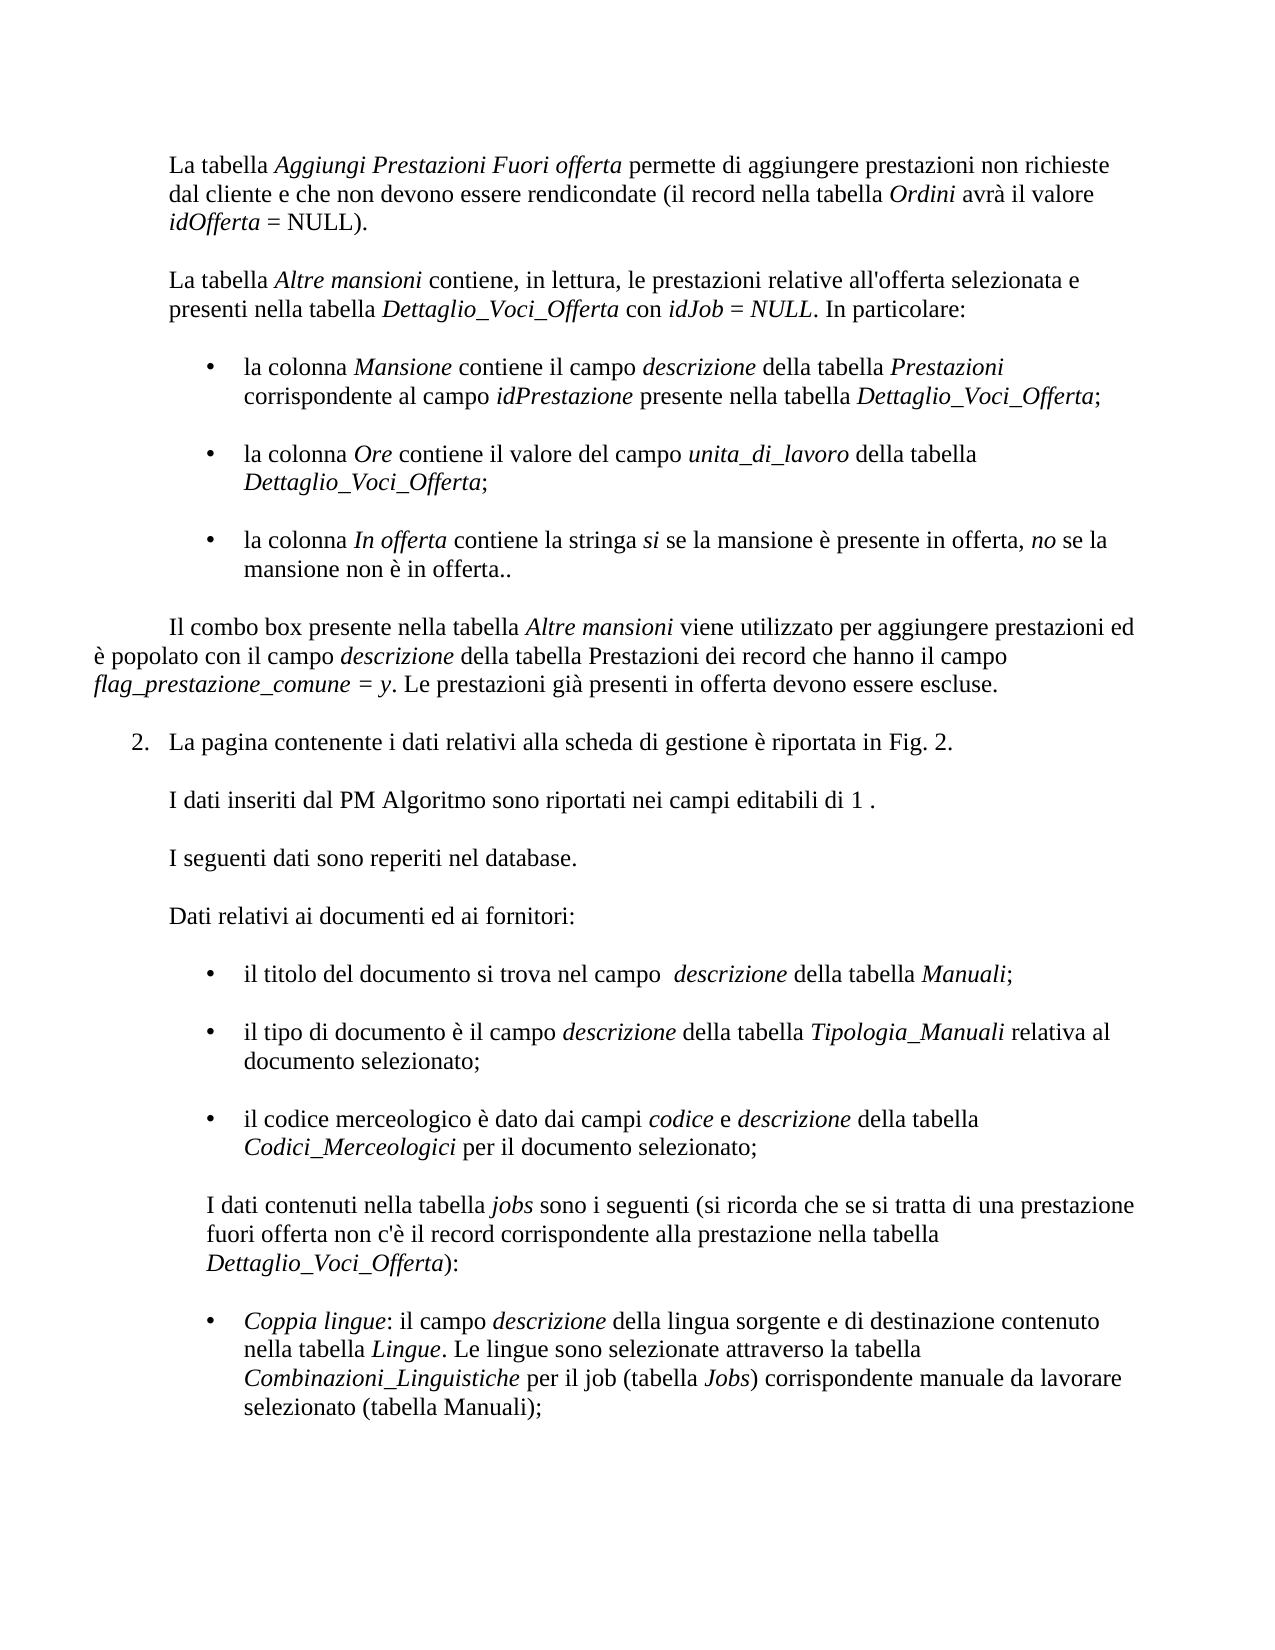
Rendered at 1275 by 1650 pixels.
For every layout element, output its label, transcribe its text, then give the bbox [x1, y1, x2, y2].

list la colonna Ore contiene il valore del campo unita_di_lavoro della tabella Dettaglio_Voci_Offerta; [206, 439, 1134, 496]
list la colonna In offerta contiene la stringa si se la mansione è presente in offerta, no se la mansione non è in offerta.. [206, 525, 1134, 583]
list Dati relativi ai documenti ed ai fornitori: [131, 901, 1134, 930]
list la colonna Mansione contiene il campo descrizione della tabella Prestazioni corrispondente al campo idPrestazione presente nella tabella Dettaglio_Voci_Offerta; [206, 352, 1134, 409]
list La pagina contenente i dati relativi alla scheda di gestione è riportata in Fig. 2. [131, 727, 1134, 756]
text La tabella Altre mansioni contiene, in lettura, le prestazioni relative all'offerta selezionata e presenti nella tabella Dettaglio_Voci_Offerta con idJob = NULL. In particolare: [169, 265, 1134, 323]
list il tipo di documento è il campo descrizione della tabella Tipologia_Manuali relativa al documento selezionato; [206, 1017, 1134, 1074]
list I dati inseriti dal PM Algoritmo sono riportati nei campi editabili di 1 . [131, 785, 1134, 814]
list I seguenti dati sono reperiti nel database. [131, 843, 1134, 872]
list Coppia lingue: il campo descrizione della lingua sorgente e di destinazione contenuto nella tabella Lingue. Le lingue sono selezionate attraverso la tabella Combinazioni_Linguistiche per il job (tabella Jobs) corrispondente manuale da lavorare selezionato (tabella Manuali); [206, 1306, 1134, 1421]
list I dati contenuti nella tabella jobs sono i seguenti (si ricorda che se si tratta di una prestazione fuori offerta non c'è il record corrispondente alla prestazione nella tabella Dettaglio_Voci_Offerta): [206, 1190, 1134, 1277]
list il titolo del documento si trova nel campo descrizione della tabella Manuali; [206, 959, 1134, 988]
text Il combo box presente nella tabella Altre mansioni viene utilizzato per aggiungere prestazioni ed è popolato con il campo descrizione della tabella Prestazioni dei record che hanno il campo flag_prestazione_comune = y. Le prestazioni già presenti in offerta devono essere escluse. [94, 612, 1134, 698]
list il codice merceologico è dato dai campi codice e descrizione della tabella Codici_Merceologici per il documento selezionato; [206, 1104, 1134, 1161]
text La tabella Aggiungi Prestazioni Fuori offerta permette di aggiungere prestazioni non richieste dal cliente e che non devono essere rendicondate (il record nella tabella Ordini avrà il valore idOfferta = NULL). [169, 150, 1134, 236]
